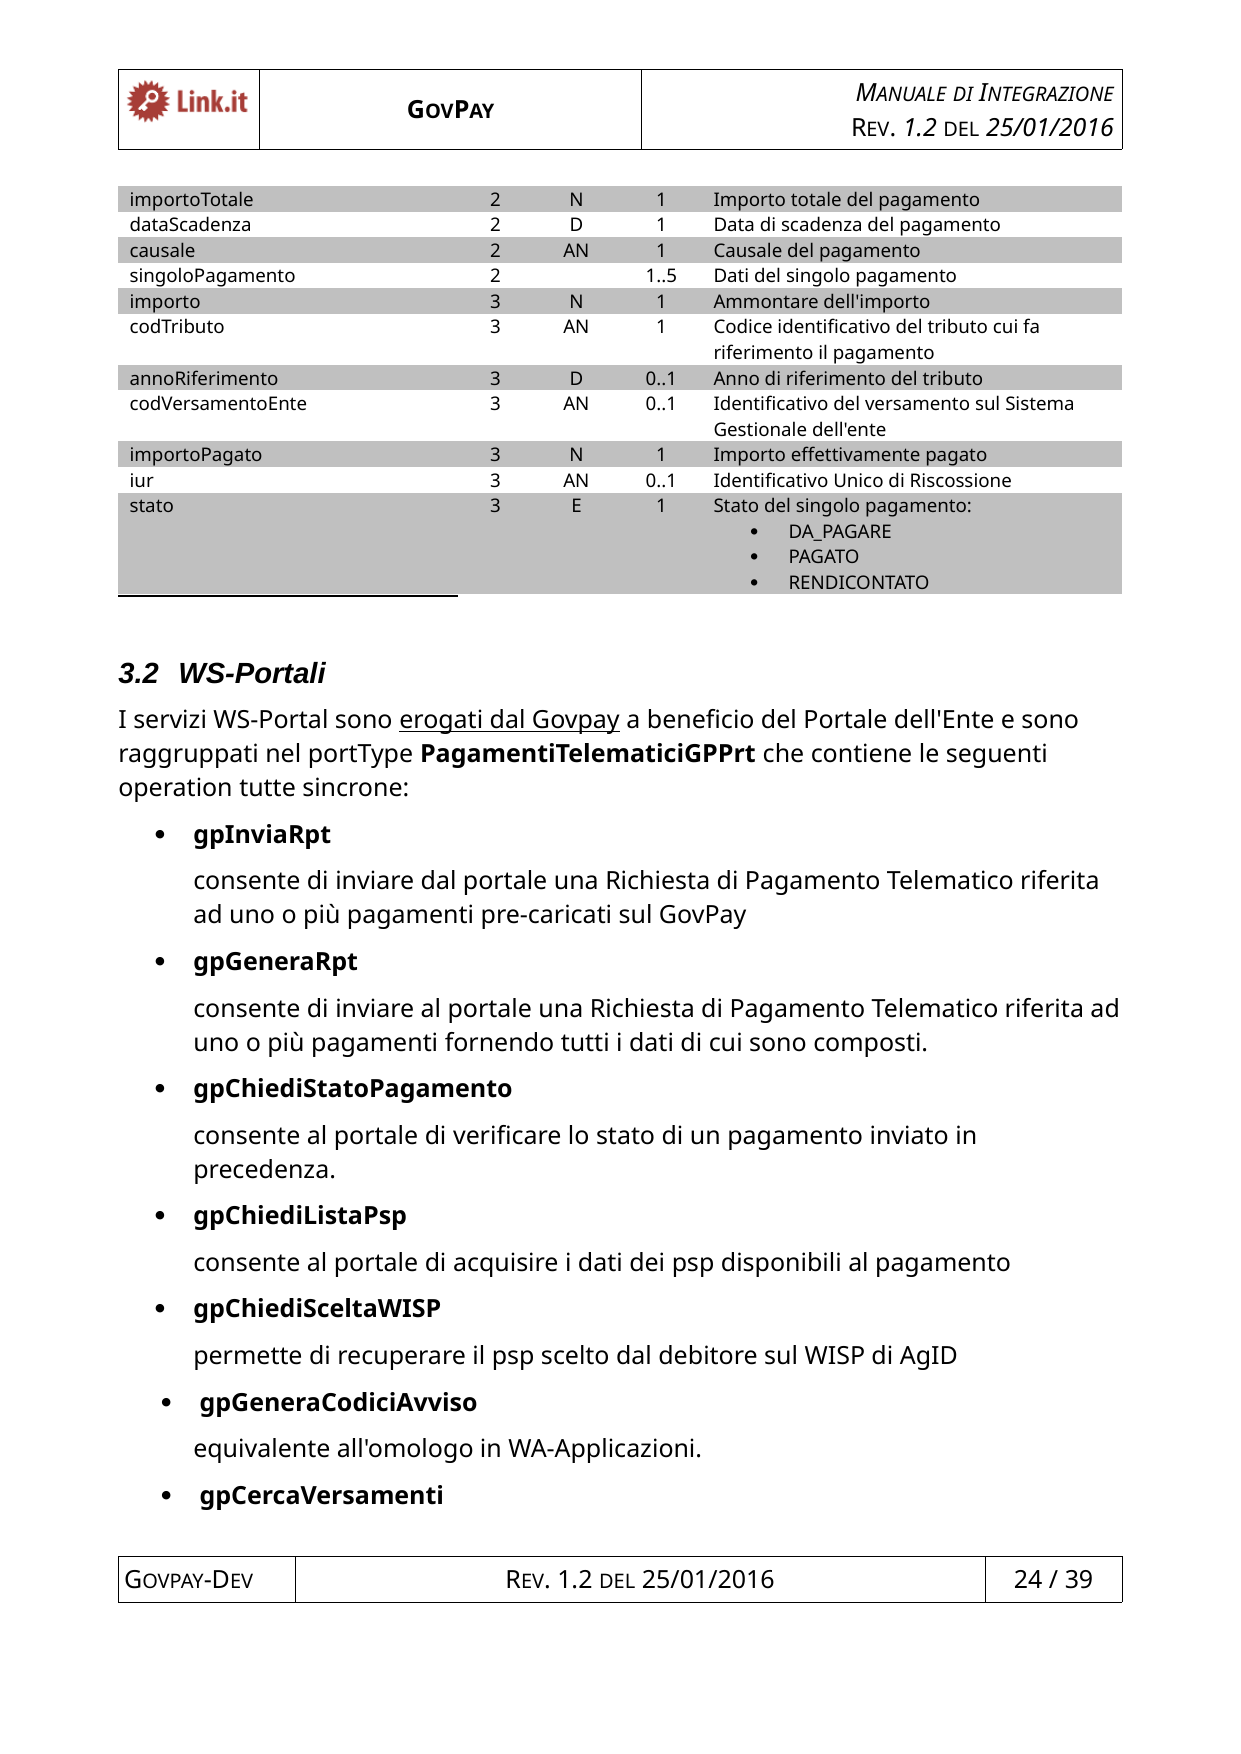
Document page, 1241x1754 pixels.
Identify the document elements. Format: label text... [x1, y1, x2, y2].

list gpGeneraCodiciAvviso [162, 1384, 1122, 1418]
table_cell 1 [620, 288, 702, 314]
table_cell 2 [458, 212, 532, 237]
table_cell 3 [458, 314, 532, 365]
table_cell 1 [620, 493, 702, 594]
table_cell 0..1 [620, 365, 702, 390]
table_cell iur [118, 467, 458, 492]
table_cell Identificativo del versamento sul Sistema Gestionale dell'ente [702, 390, 1122, 441]
table_cell Ammontare dell'importo [702, 288, 1122, 314]
table_cell 0..1 [620, 467, 702, 492]
subtitle WS-Portali [118, 656, 1122, 689]
table_cell 1 [620, 237, 702, 263]
table_cell 3 [458, 467, 532, 492]
list gpGeneraRpt [156, 944, 1122, 978]
table_cell AN [532, 314, 620, 365]
table_cell Anno di riferimento del tributo [702, 365, 1122, 390]
table_cell D [532, 212, 620, 237]
table_cell Dati del singolo pagamento [702, 263, 1122, 288]
list gpInviaRpt [156, 816, 1122, 851]
table_cell 0..1 [620, 390, 702, 441]
table_cell AN [532, 237, 620, 263]
list gpChiediStatoPagamento [156, 1071, 1122, 1105]
table_cell 1 [620, 186, 702, 212]
table_cell N [532, 186, 620, 212]
table_cell stato [118, 493, 458, 594]
list gpChiediListaPsp [156, 1198, 1122, 1232]
table_cell 1 [620, 212, 702, 237]
table_cell importoTotale [118, 186, 458, 212]
text I servizi WS-Portal sono erogati dal Govpay a beneficio del Portale dell'Ente e sono raggruppati nel portType PagamentiTelematiciGPPrt che contiene le seguenti operation tutte sincrone: [118, 702, 1122, 804]
list gpChiediSceltaWISP [156, 1291, 1122, 1325]
table_cell annoRiferimento [118, 365, 458, 390]
table_cell 1 [620, 314, 702, 365]
table_cell 2 [458, 237, 532, 263]
table_cell codTributo [118, 314, 458, 365]
table_cell importo [118, 288, 458, 314]
table_cell Stato del singolo pagamento: DA_PAGARE PAGATO RENDICONTATO [702, 493, 1122, 594]
table_cell Importo effettivamente pagato [702, 441, 1122, 467]
table_cell E [532, 493, 620, 594]
table_cell D [532, 365, 620, 390]
text consente al portale di acquisire i dati dei psp disponibili al pagamento [193, 1244, 1122, 1279]
table_cell 3 [458, 365, 532, 390]
table_cell Codice identificativo del tributo cui fa riferimento il pagamento [702, 314, 1122, 365]
table_cell AN [532, 467, 620, 492]
table_cell 3 [458, 493, 532, 594]
table_cell N [532, 288, 620, 314]
text consente di inviare al portale una Richiesta di Pagamento Telematico riferita ad uno o più pagamenti fornendo tutti i dati di cui sono composti. [193, 990, 1122, 1058]
table_cell dataScadenza [118, 212, 458, 237]
table_cell 1..5 [620, 263, 702, 288]
table_cell 3 [458, 441, 532, 467]
text permette di recuperare il psp scelto dal debitore sul WISP di AgID [193, 1338, 1122, 1372]
table_cell Data di scadenza del pagamento [702, 212, 1122, 237]
text equivalente all'omologo in WA-Applicazioni. [193, 1431, 1122, 1465]
table_cell Importo totale del pagamento [702, 186, 1122, 212]
table_cell codVersamentoEnte [118, 390, 458, 441]
table_cell [532, 263, 620, 288]
list gpCercaVersamenti [162, 1477, 1122, 1511]
table_cell Causale del pagamento [702, 237, 1122, 263]
table_cell 1 [620, 441, 702, 467]
text consente al portale di verificare lo stato di un pagamento inviato in precedenza. [193, 1117, 1122, 1186]
text consente di inviare dal portale una Richiesta di Pagamento Telematico riferita ad uno o più pagamenti pre-caricati sul GovPay [193, 863, 1122, 931]
table_cell 2 [458, 186, 532, 212]
table_cell N [532, 441, 620, 467]
table_cell 3 [458, 288, 532, 314]
table_cell causale [118, 237, 458, 263]
table_cell 3 [458, 390, 532, 441]
table_cell singoloPagamento [118, 263, 458, 288]
picture [123, 75, 254, 128]
table_cell Identificativo Unico di Riscossione [702, 467, 1122, 492]
table_cell importoPagato [118, 441, 458, 467]
table_cell AN [532, 390, 620, 441]
table_cell 2 [458, 263, 532, 288]
